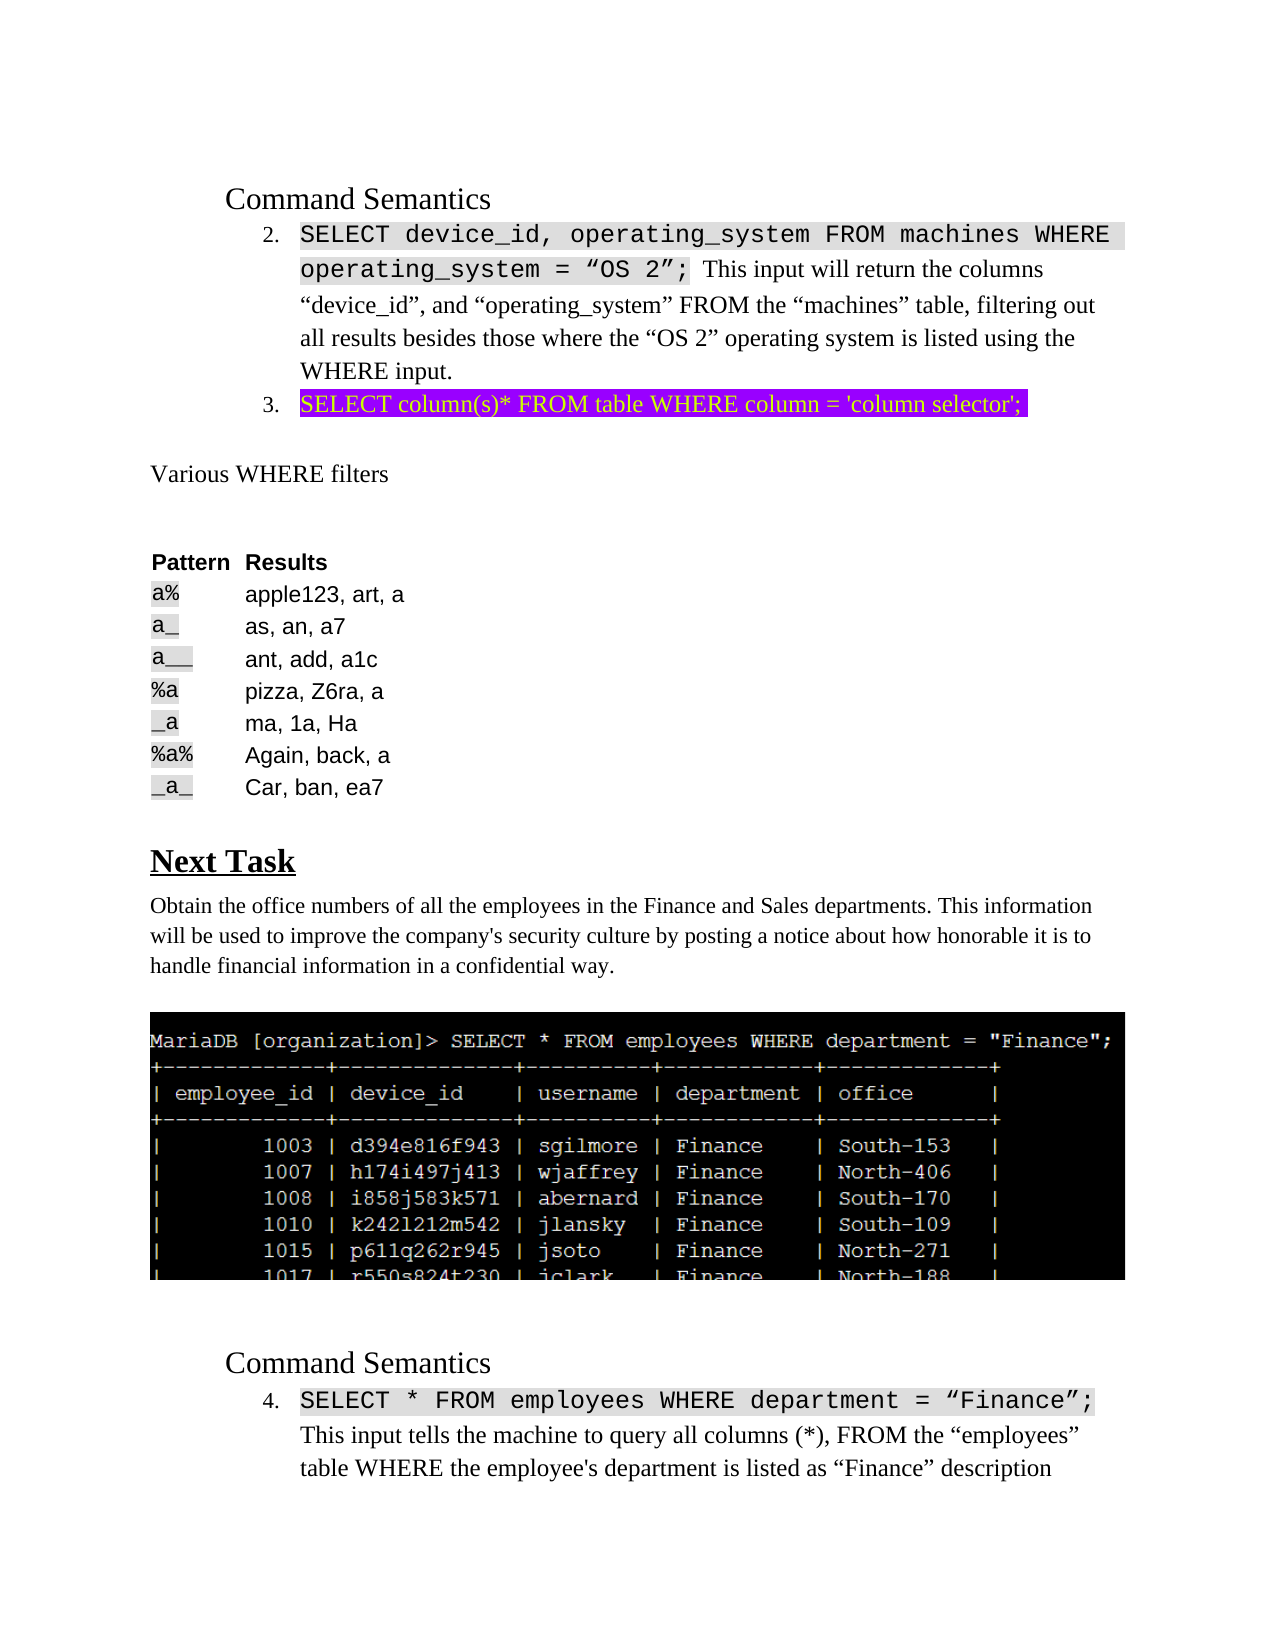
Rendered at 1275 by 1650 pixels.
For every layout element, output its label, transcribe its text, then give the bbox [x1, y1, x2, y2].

table_header Results [242, 546, 416, 578]
list SELECT device_id, operating_system FROM machines WHERE operating_system = “OS 2”; This input will return the columns “device_id”, and “operating_system” FROM the “machines” table, filtering out all results besides those where the “OS 2” operating system is listed using the WHERE input. [262, 221, 1125, 384]
table_cell _a [149, 707, 242, 739]
table_cell a__ [149, 643, 242, 675]
table_cell ant, add, a1c [242, 643, 416, 675]
text Command Semantics [150, 180, 1125, 216]
table_cell as, an, a7 [242, 610, 416, 643]
list SELECT column(s)* FROM table WHERE column = 'column selector'; [262, 389, 1125, 417]
list SELECT * FROM employees WHERE department = “Finance”; This input tells the machine to query all columns (*), FROM the “employees” table WHERE the employee's department is listed as “Finance” description [262, 1385, 1125, 1482]
table_cell Again, back, a [242, 739, 416, 771]
table_cell %a [149, 675, 242, 707]
table_cell _a_ [149, 771, 242, 803]
table_cell a% [149, 578, 242, 610]
text Obtain the office numbers of all the employees in the Finance and Sales departments. This information will be used to improve the company's security culture by posting a notice about how honorable it is to handle financial information in a confidential way. [150, 892, 1125, 979]
table_cell apple123, art, a [242, 578, 416, 610]
text Command Semantics [150, 1344, 1125, 1380]
table_cell Car, ban, ea7 [242, 771, 416, 803]
table_header Pattern [149, 546, 242, 578]
table_cell %a% [149, 739, 242, 771]
picture [150, 1012, 1125, 1280]
subtitle Various WHERE filters [150, 459, 1125, 488]
table_cell a_ [149, 610, 242, 643]
table_cell pizza, Z6ra, a [242, 675, 416, 707]
subtitle Next Task [150, 841, 1125, 879]
table_cell ma, 1a, Ha [242, 707, 416, 739]
